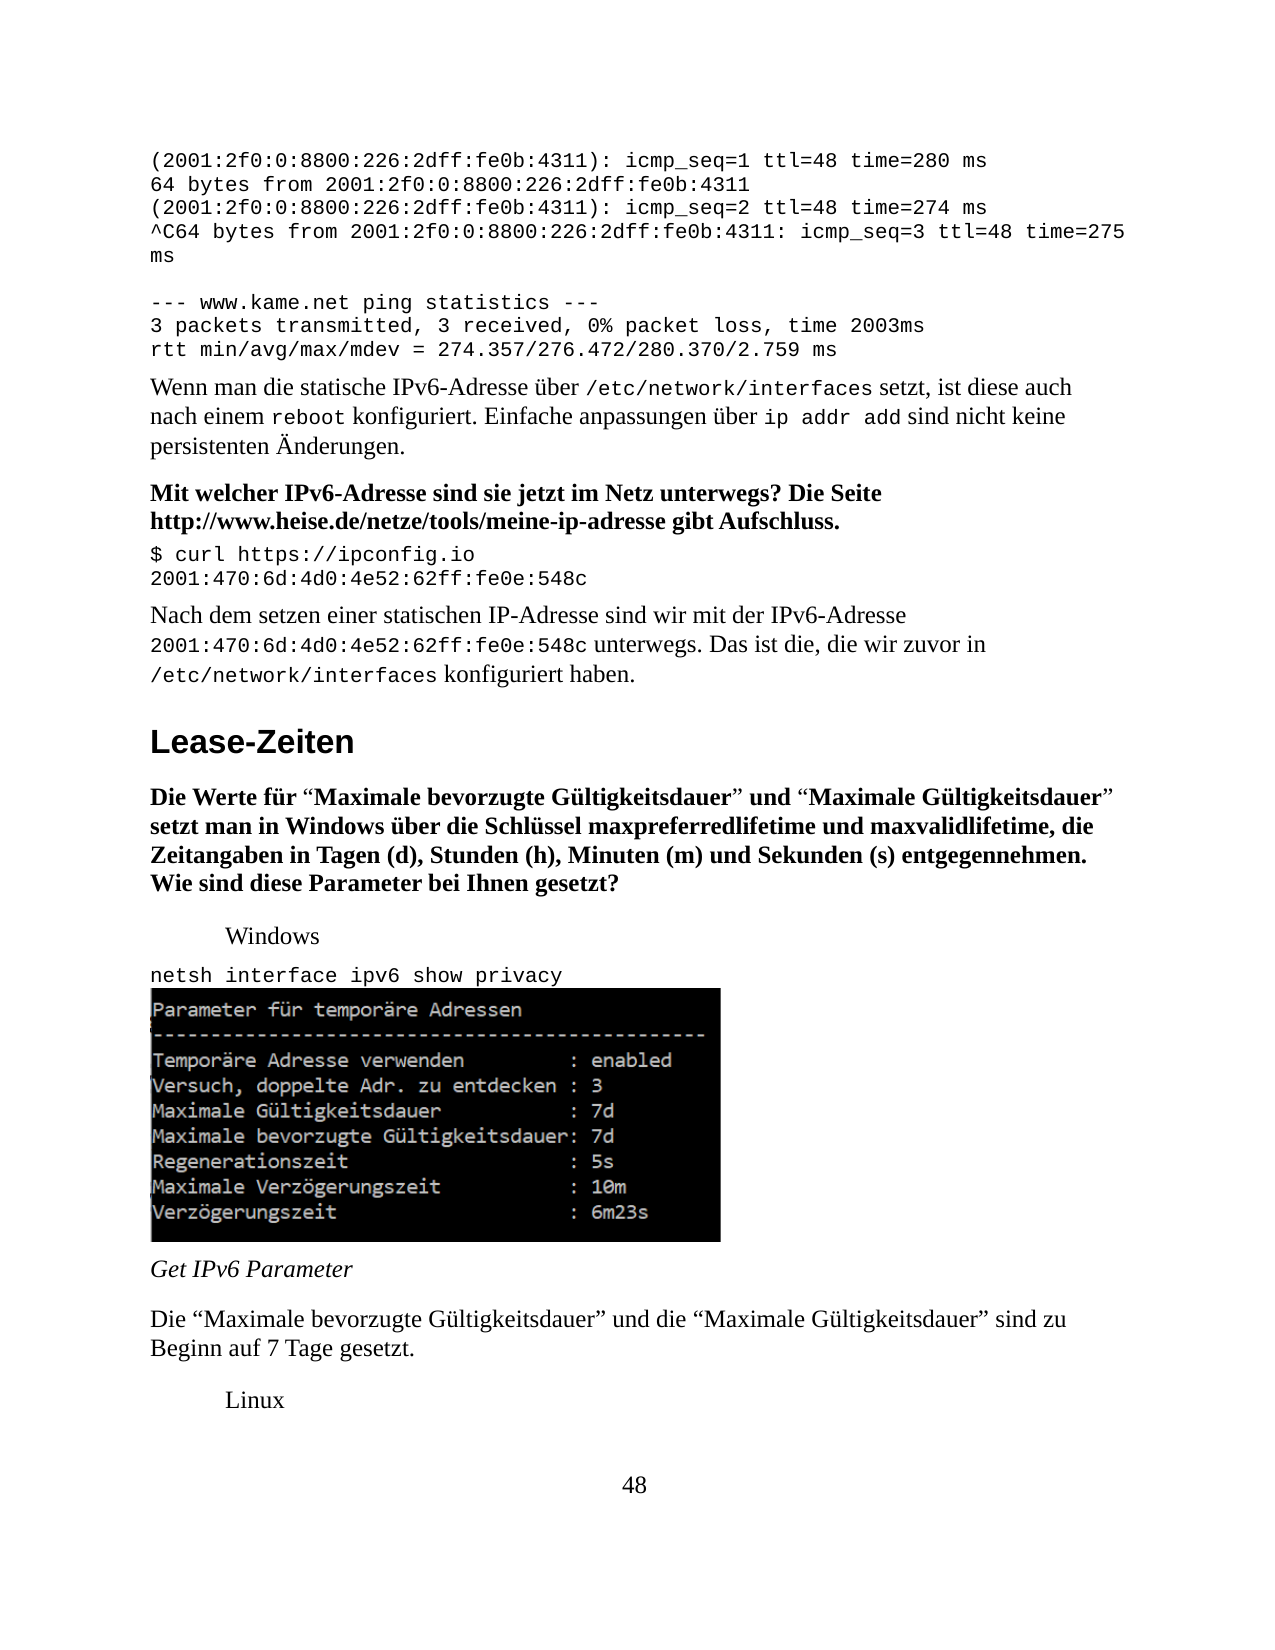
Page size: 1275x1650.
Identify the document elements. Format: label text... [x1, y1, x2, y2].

text Die “Maximale bevorzugte Gültigkeitsdauer” und die “Maximale Gültigkeitsdauer” sind zu Beginn auf 7 Tage gesetzt. [150, 1304, 1125, 1362]
text Wenn man die statische IPv6-Adresse über /etc/network/interfaces setzt, ist diese auch nach einem reboot konfiguriert. Einfache anpassungen über ip addr add sind nicht keine persistenten Änderungen. [150, 372, 1125, 460]
text Get IPv6 Parameter [150, 1254, 1125, 1283]
text Linux [225, 1386, 1125, 1414]
text Mit welcher IPv6-Adresse sind sie jetzt im Netz unterwegs? Die Seite http://www.heise.de/netze/tools/meine-ip-adresse gibt Aufschluss. [150, 478, 1125, 535]
picture [150, 988, 721, 1242]
text Nach dem setzen einer statischen IP-Adresse sind wir mit der IPv6-Adresse 2001:470:6d:4d0:4e52:62ff:fe0e:548c unterwegs. Das ist die, die wir zuvor in /etc/network/interfaces konfiguriert haben. [150, 600, 1125, 688]
text (2001:2f0:0:8800:226:2dff:fe0b:4311): icmp_seq=1 ttl=48 time=280 ms [150, 150, 1125, 174]
text Die Werte für “Maximale bevorzugte Gültigkeitsdauer” und “Maximale Gültigkeitsdauer” setzt man in Windows über die Schlüssel maxpreferredlifetime und maxvalidlifetime, die Zeitangaben in Tagen (d), Stunden (h), Minuten (m) und Sekunden (s) entgegennehmen. Wie sind diese Parameter bei Ihnen gesetzt? [150, 782, 1125, 897]
text rtt min/avg/max/mdev = 274.357/276.472/280.370/2.759 ms [150, 339, 1125, 363]
text ^C64 bytes from 2001:2f0:0:8800:226:2dff:fe0b:4311: icmp_seq=3 ttl=48 time=275 ms [150, 221, 1125, 268]
text 2001:470:6d:4d0:4e52:62ff:fe0e:548c [150, 568, 1125, 591]
text Windows [225, 921, 1125, 950]
text $ curl https://ipconfig.io [150, 544, 1125, 568]
text 3 packets transmitted, 3 received, 0% packet loss, time 2003ms [150, 316, 1125, 339]
text 64 bytes from 2001:2f0:0:8800:226:2dff:fe0b:4311 (2001:2f0:0:8800:226:2dff:fe0b:4311): icmp_seq=2 ttl=48 time=274 ms [150, 174, 1125, 221]
text --- www.kame.net ping statistics --- [150, 292, 1125, 316]
text netsh interface ipv6 show privacy [150, 965, 1125, 989]
subtitle Lease-Zeiten [150, 722, 1125, 761]
